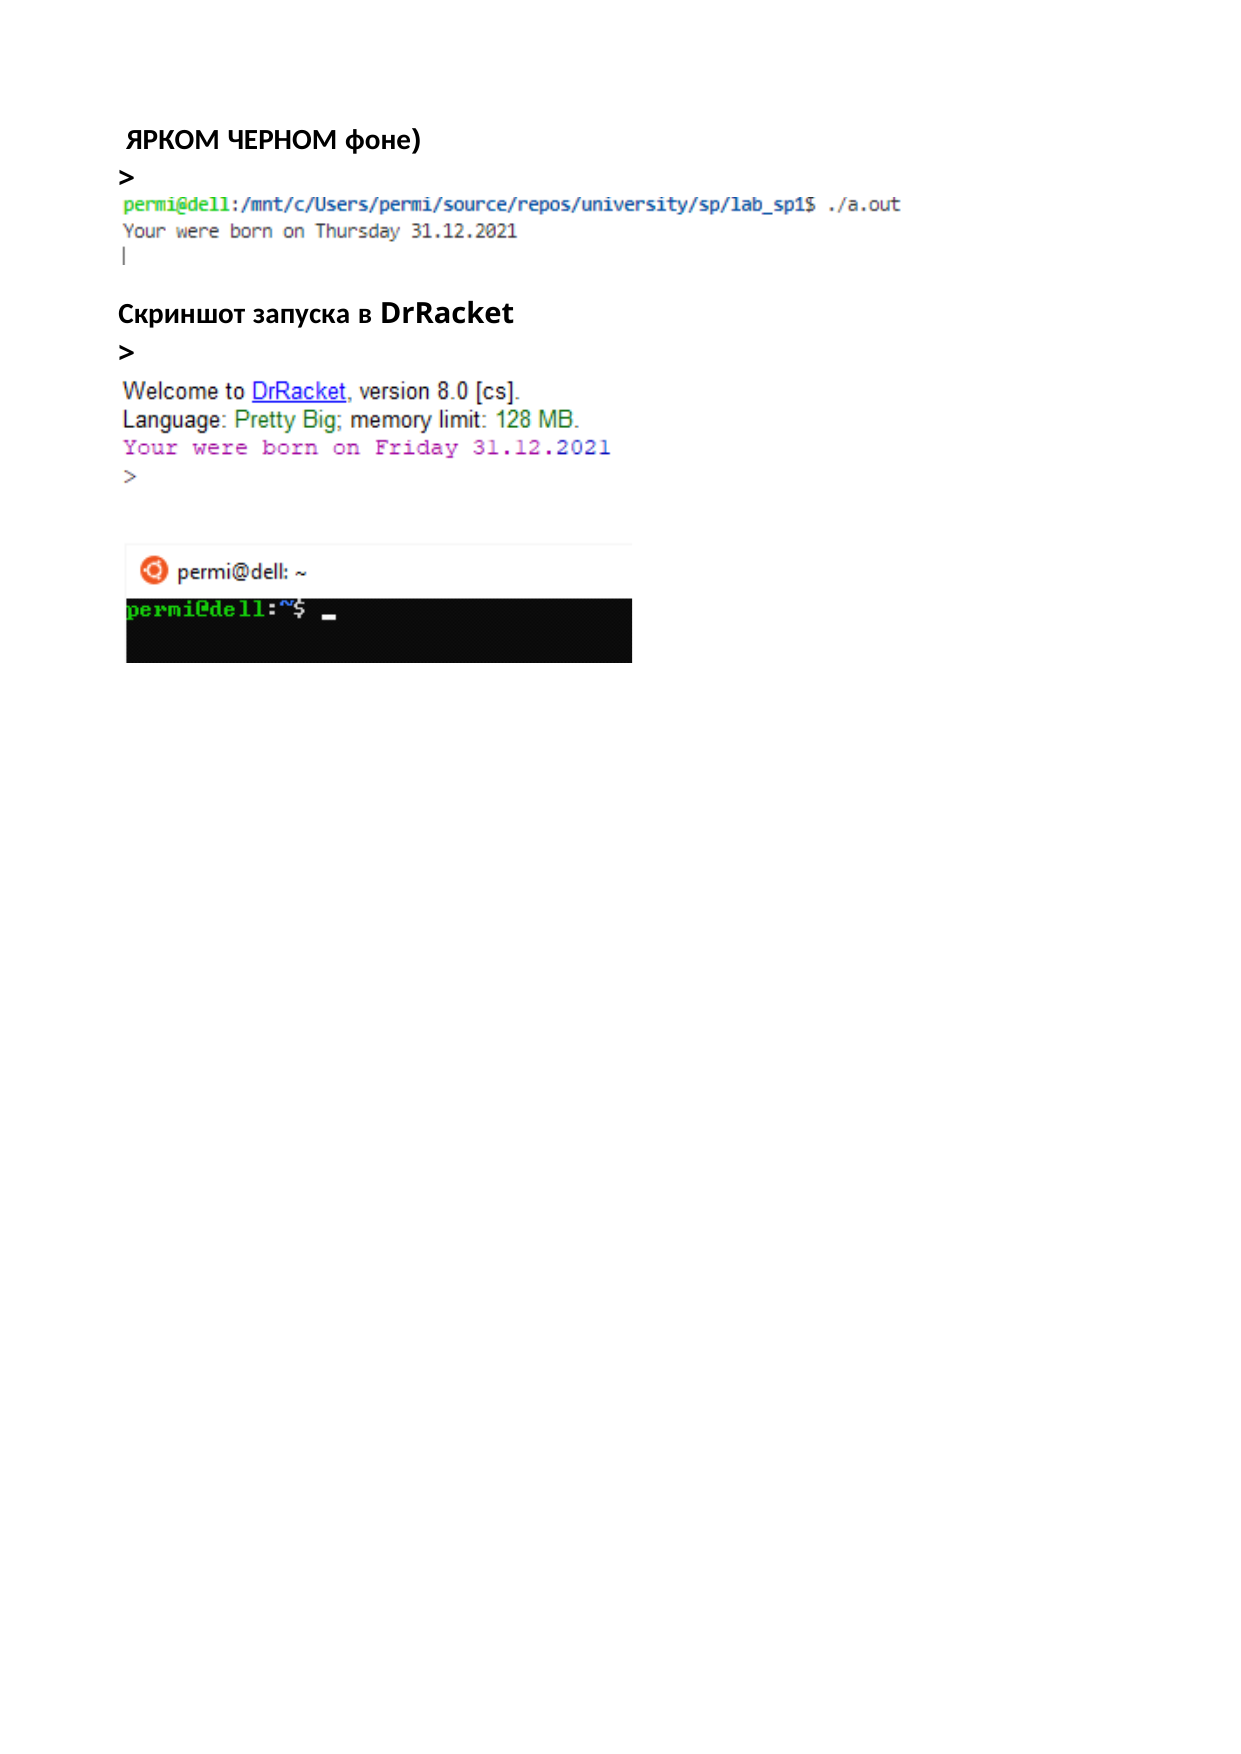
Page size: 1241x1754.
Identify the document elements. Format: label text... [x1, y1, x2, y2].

text > [118, 158, 1123, 197]
text > [118, 332, 1123, 372]
text ЯРКОМ ЧЕРНОМ фоне) [118, 118, 1123, 158]
text Скриншот запуска в DrRacket [118, 293, 1123, 332]
